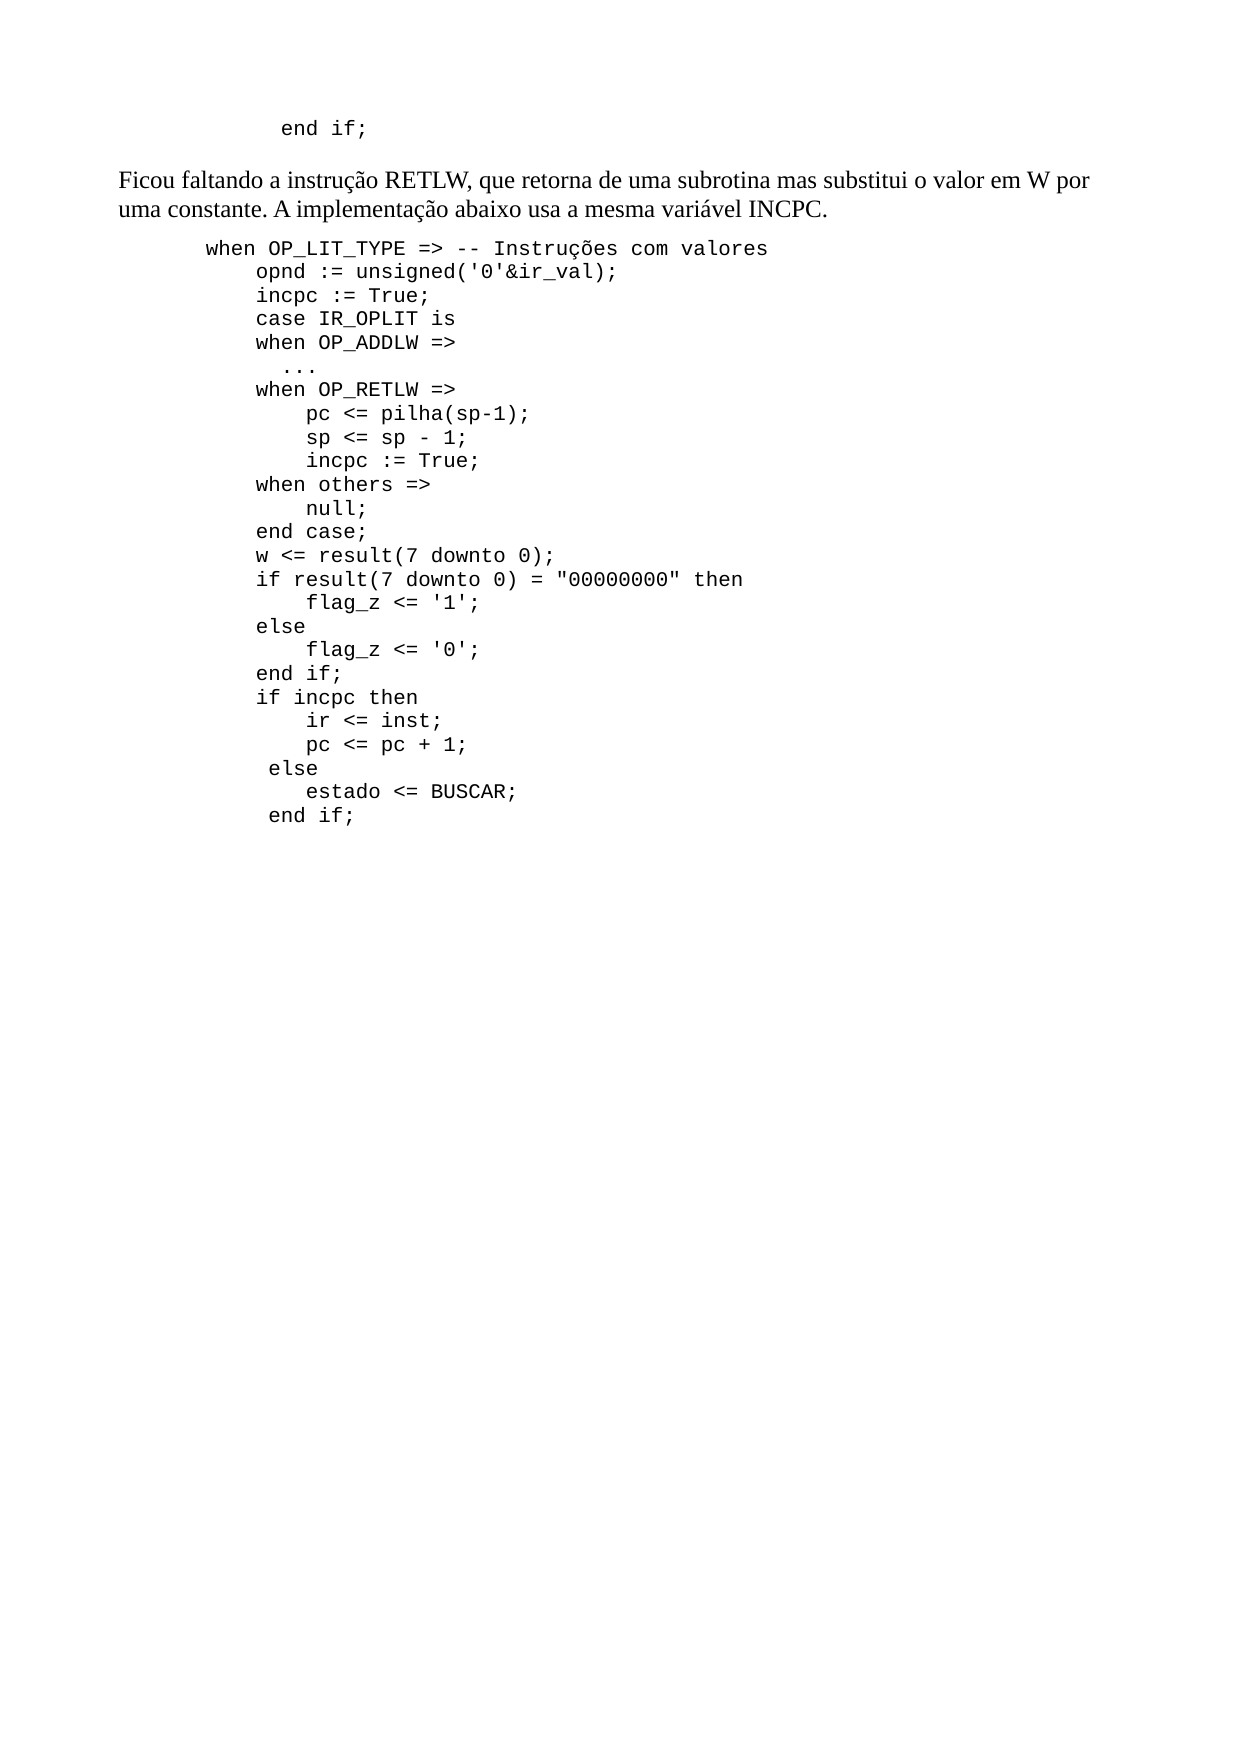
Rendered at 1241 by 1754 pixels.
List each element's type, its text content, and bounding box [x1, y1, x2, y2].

text case IR_OPLIT is [118, 308, 1122, 332]
text flag_z <= '1'; [118, 592, 1122, 616]
text null; [118, 498, 1122, 521]
text if result(7 downto 0) = "00000000" then [118, 568, 1122, 592]
text end if; [118, 805, 1122, 829]
text if incpc then [118, 687, 1122, 710]
text end case; [118, 521, 1122, 545]
text w <= result(7 downto 0); [118, 545, 1122, 568]
text when OP_ADDLW => [118, 332, 1122, 356]
text incpc := True; [118, 450, 1122, 474]
text when OP_RETLW => [118, 379, 1122, 403]
text ... [118, 356, 1122, 379]
text flag_z <= '0'; [118, 639, 1122, 663]
text incpc := True; [118, 285, 1122, 308]
text when others => [118, 474, 1122, 498]
text opnd := unsigned('0'&ir_val); [118, 261, 1122, 285]
text sp <= sp - 1; [118, 427, 1122, 450]
text else [118, 616, 1122, 639]
text Ficou faltando a instrução RETLW, que retorna de uma subrotina mas substitui o valor em W por uma constante. A implementação abaixo usa a mesma variável INCPC. [118, 165, 1122, 223]
text end if; [118, 663, 1122, 687]
text ir <= inst; [118, 710, 1122, 734]
text estado <= BUSCAR; [118, 781, 1122, 805]
text when OP_LIT_TYPE => -- Instruções com valores [118, 237, 1122, 261]
text pc <= pc + 1; [118, 734, 1122, 758]
text pc <= pilha(sp-1); [118, 403, 1122, 427]
text end if; [118, 118, 1122, 142]
text else [118, 758, 1122, 781]
